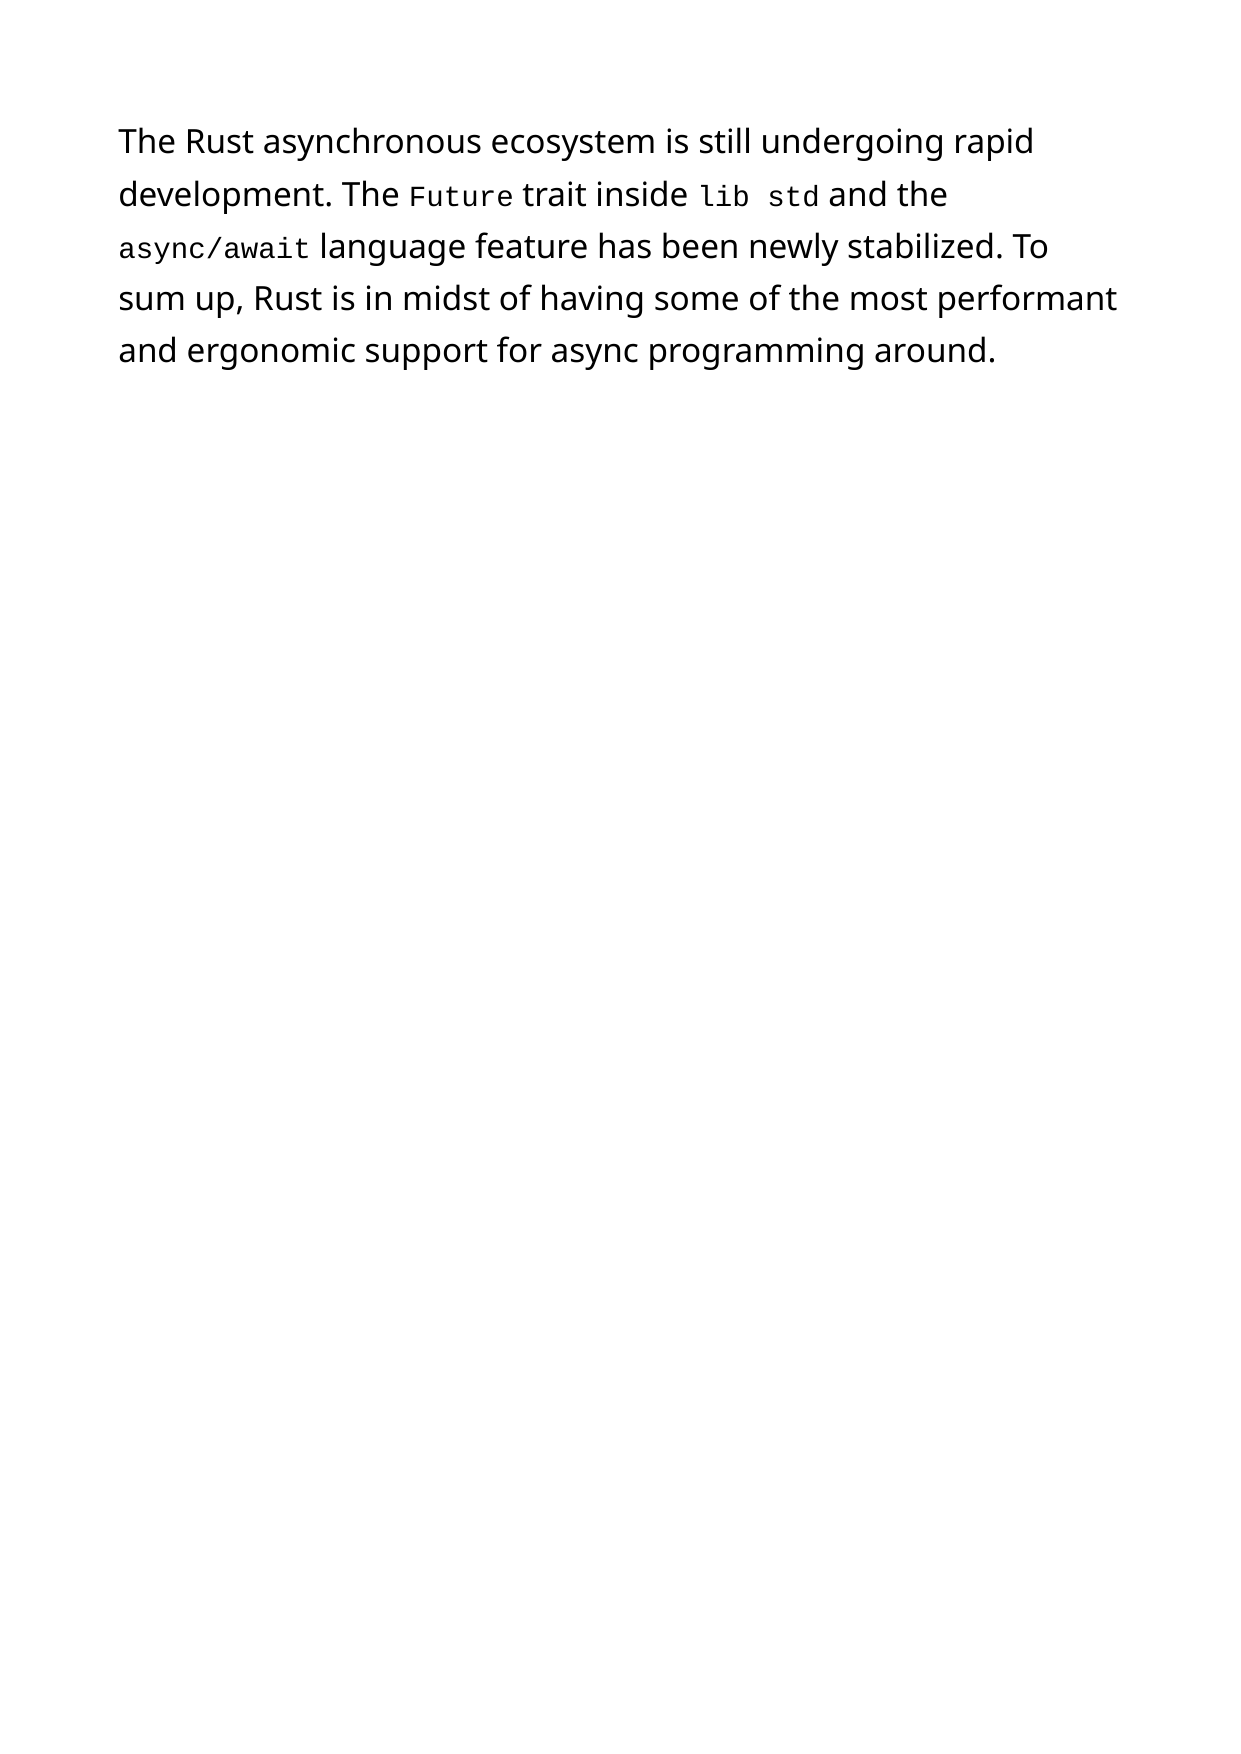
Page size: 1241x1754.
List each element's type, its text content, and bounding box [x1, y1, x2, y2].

text The Rust asynchronous ecosystem is still undergoing rapid development. The Future trait inside lib std and the async/await language feature has been newly stabilized. To sum up, Rust is in midst of having some of the most performant and ergonomic support for async programming around. [118, 118, 1122, 372]
